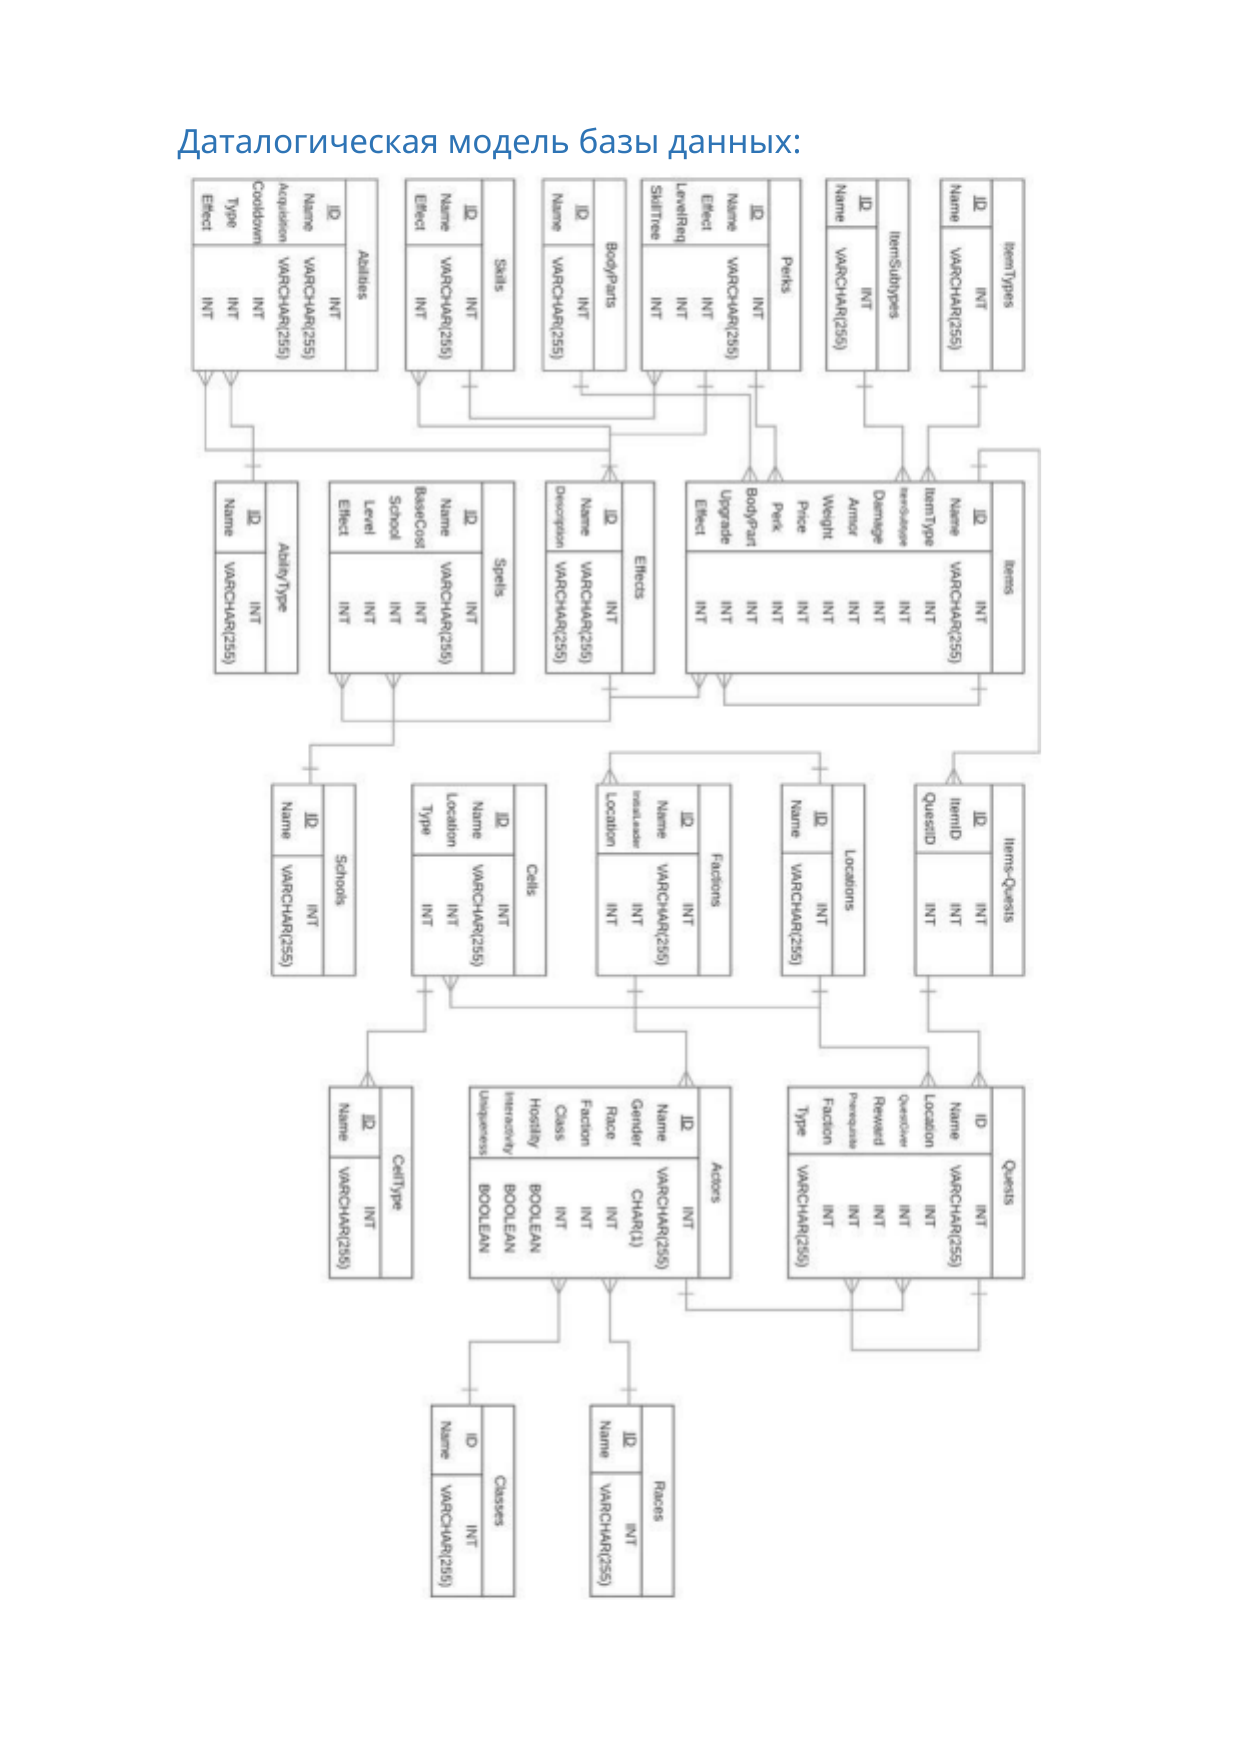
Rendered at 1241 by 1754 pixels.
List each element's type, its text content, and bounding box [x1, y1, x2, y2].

picture [177, 167, 1042, 1612]
subtitle Даталогическая модель базы данных: [177, 118, 1152, 163]
